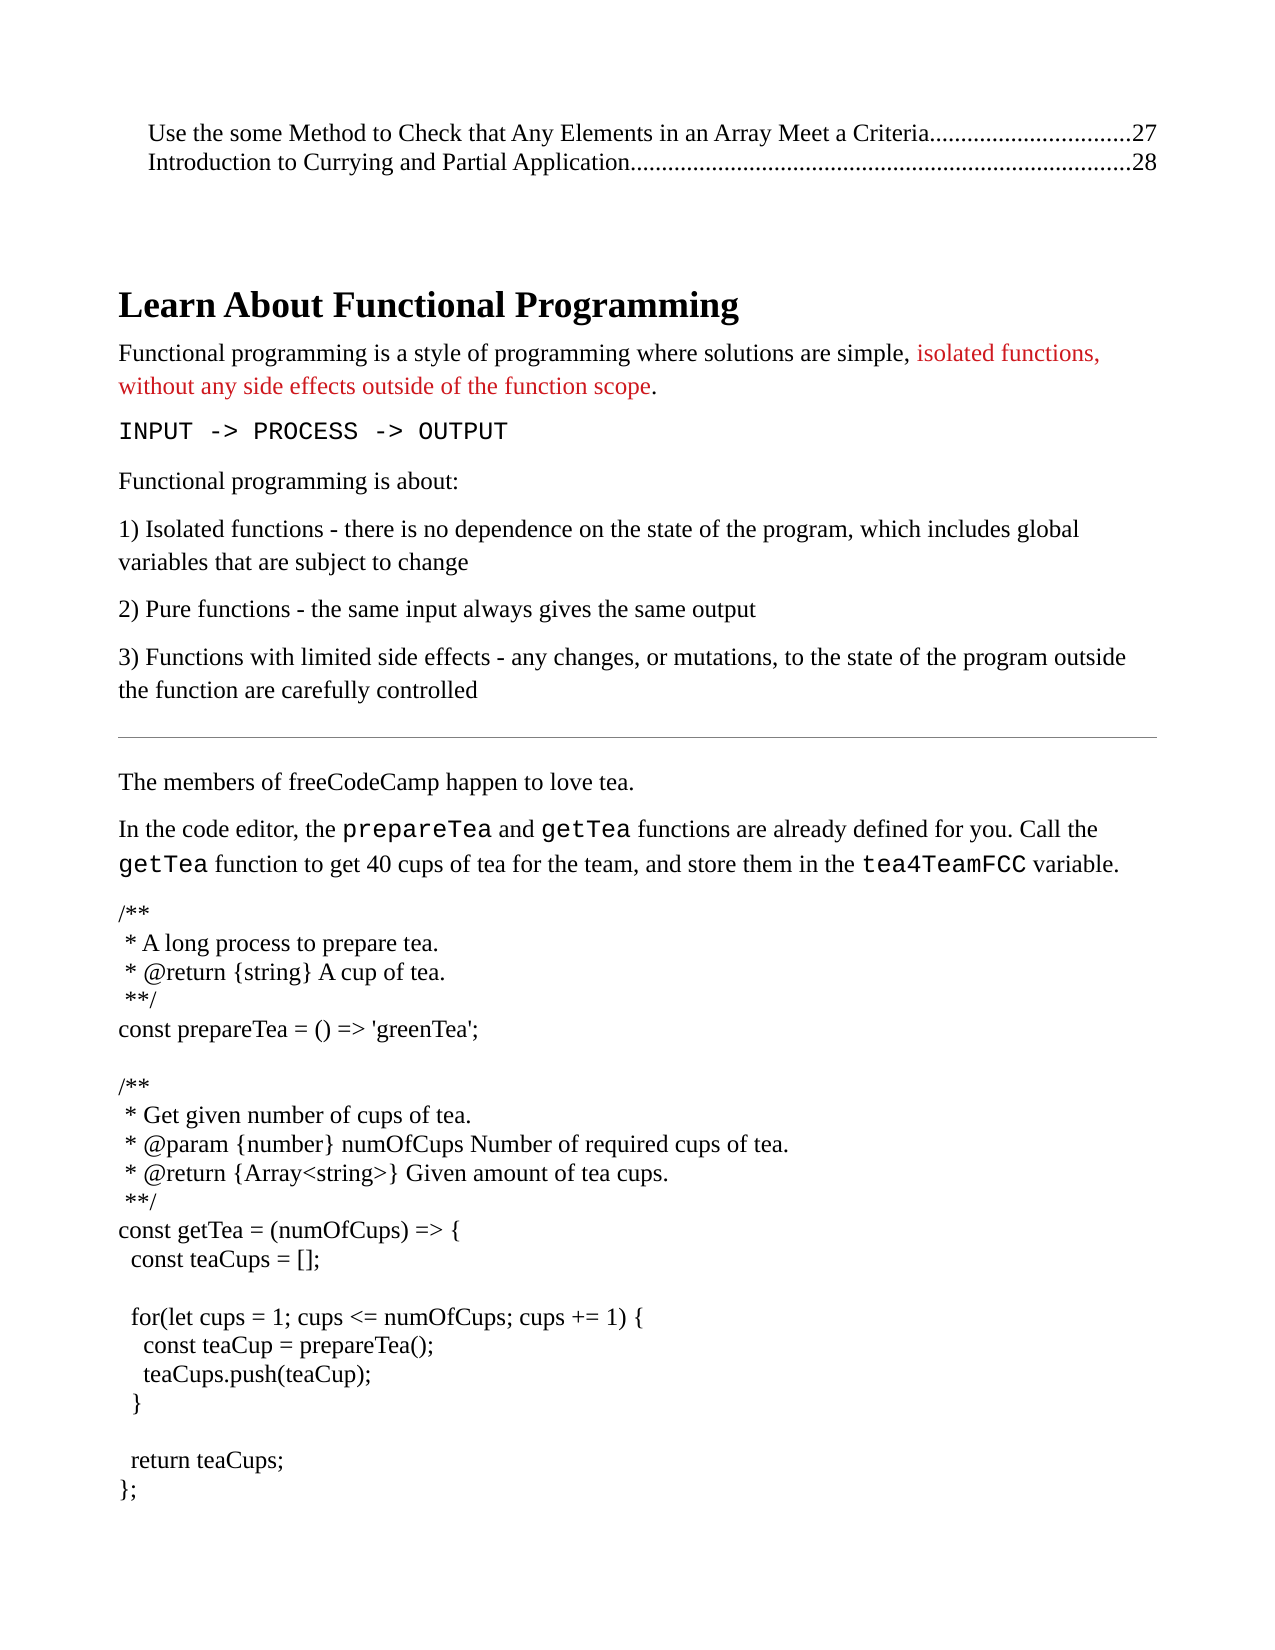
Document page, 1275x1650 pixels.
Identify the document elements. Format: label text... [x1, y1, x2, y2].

text * @return {Array<string>} Given amount of tea cups. [118, 1158, 1157, 1187]
text const getTea = (numOfCups) => { [118, 1216, 1157, 1244]
text 2) Pure functions - the same input always gives the same output [118, 594, 1157, 623]
text /** [118, 1072, 1157, 1101]
text **/ [118, 986, 1157, 1014]
text * Get given number of cups of tea. [118, 1101, 1157, 1129]
text Use the some Method to Check that Any Elements in an Array Meet a Criteria 27 [148, 118, 1157, 147]
text INPUT -> PROCESS -> OUTPUT [118, 419, 1157, 447]
text Introduction to Currying and Partial Application 28 [148, 147, 1157, 176]
text * @param {number} numOfCups Number of required cups of tea. [118, 1129, 1157, 1158]
text teaCups.push(teaCup); [118, 1359, 1157, 1388]
text /** [118, 899, 1157, 928]
text **/ [118, 1187, 1157, 1216]
text const prepareTea = () => 'greenTea'; [118, 1014, 1157, 1043]
subtitle Learn About Functional Programming [118, 283, 1157, 326]
text * @return {string} A cup of tea. [118, 957, 1157, 986]
text * A long process to prepare tea. [118, 928, 1157, 957]
text return teaCups; [118, 1446, 1157, 1474]
text In the code editor, the prepareTea and getTea functions are already defined for you. Call the getTea function to get 40 cups of tea for the team, and store them in the tea4TeamFCC variable. [118, 814, 1157, 880]
text } [118, 1388, 1157, 1417]
text Functional programming is a style of programming where solutions are simple, isolated functions, without any side effects outside of the function scope. [118, 338, 1157, 400]
text }; [118, 1474, 1157, 1503]
text for(let cups = 1; cups <= numOfCups; cups += 1) { [118, 1302, 1157, 1331]
text The members of freeCodeCamp happen to love tea. [118, 767, 1157, 795]
text const teaCups = []; [118, 1244, 1157, 1273]
text Functional programming is about: [118, 466, 1157, 495]
text 3) Functions with limited side effects - any changes, or mutations, to the state of the program outside the function are carefully controlled [118, 642, 1157, 704]
text 1) Isolated functions - there is no dependence on the state of the program, which includes global variables that are subject to change [118, 514, 1157, 575]
text const teaCup = prepareTea(); [118, 1331, 1157, 1359]
